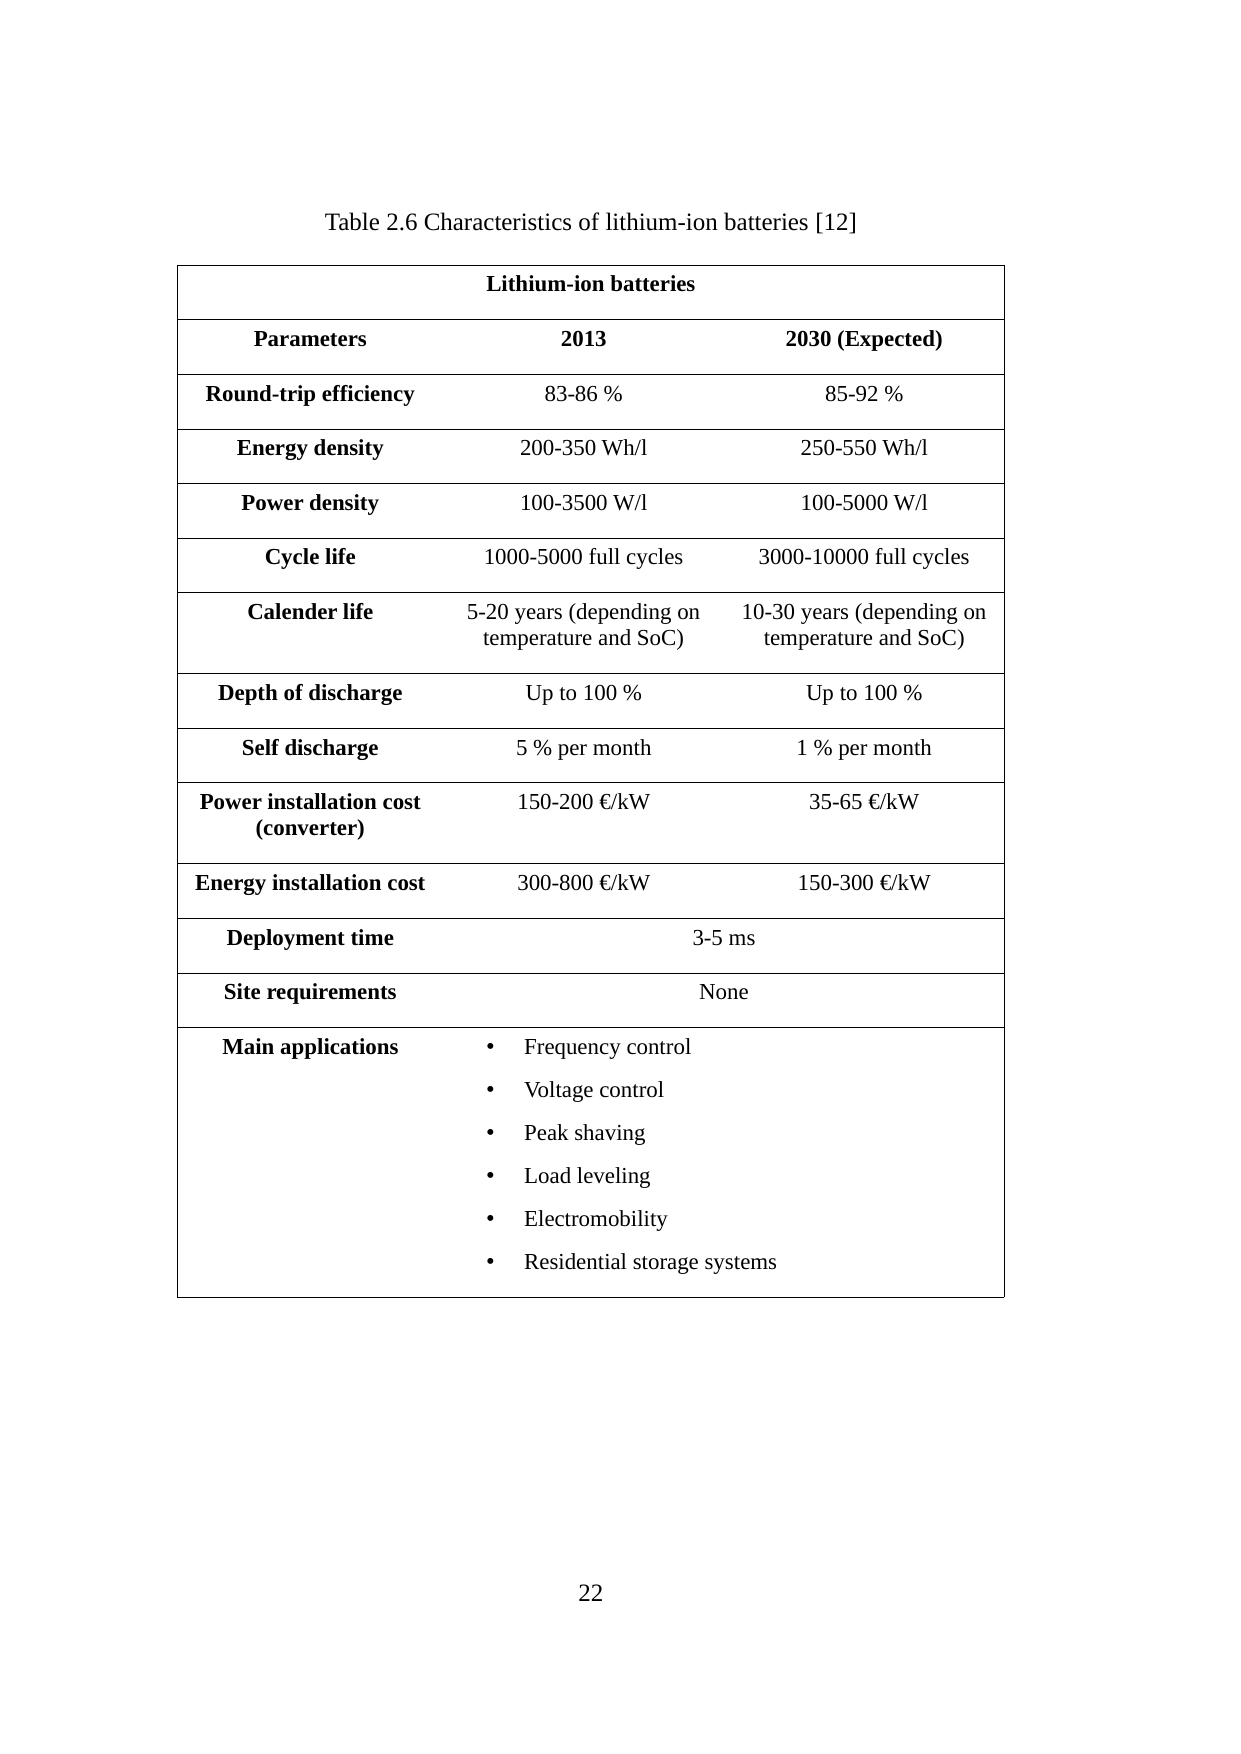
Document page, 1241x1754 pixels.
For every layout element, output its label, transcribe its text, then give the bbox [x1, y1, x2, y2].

table_cell Up to 100 % [443, 674, 724, 728]
table_cell Site requirements [178, 974, 443, 1027]
text Table 2.6 Characteristics of lithium-ion batteries [12]⁠ [177, 207, 1004, 236]
table_cell 10-30 years (depending on temperature and SoC) [724, 593, 1004, 673]
table_cell 85-92 % [724, 375, 1004, 428]
table_cell 100-5000 W/l [724, 484, 1004, 538]
table_cell 150-200 €/kW [443, 783, 724, 863]
table_cell Cycle life [178, 539, 443, 592]
table_cell Up to 100 % [724, 674, 1004, 728]
table_cell Self discharge [178, 729, 443, 782]
table_cell Depth of discharge [178, 674, 443, 728]
table_cell 3000-10000 full cycles [724, 539, 1004, 592]
table_cell 1 % per month [724, 729, 1004, 782]
table_cell Energy installation cost [178, 864, 443, 918]
table_cell Round-trip efficiency [178, 375, 443, 428]
table_cell 35-65 €/kW [724, 783, 1004, 863]
table_cell Power density [178, 484, 443, 538]
table_cell Frequency control Voltage control Peak shaving Load leveling Electromobility Residential storage systems [443, 1028, 1004, 1297]
table_cell 5-20 years (depending on temperature and SoC) [443, 593, 724, 673]
table_cell 200-350 Wh/l [443, 430, 724, 483]
table_cell 5 % per month [443, 729, 724, 782]
table_cell 2030 (Expected) [724, 320, 1004, 374]
table_cell 3-5 ms [443, 919, 1004, 972]
table_cell 300-800 €/kW [443, 864, 724, 918]
table_header Lithium-ion batteries [178, 266, 1004, 319]
table_cell 1000-5000 full cycles [443, 539, 724, 592]
table_cell 83-86 % [443, 375, 724, 428]
table_cell Power installation cost (converter) [178, 783, 443, 863]
table_cell 250-550 Wh/l [724, 430, 1004, 483]
table_cell Main applications [178, 1028, 443, 1297]
table_cell Parameters [178, 320, 443, 374]
table_cell 100-3500 W/l [443, 484, 724, 538]
table_cell 150-300 €/kW [724, 864, 1004, 918]
table_cell 2013 [443, 320, 724, 374]
table_cell Calender life [178, 593, 443, 673]
table_cell Deployment time [178, 919, 443, 972]
table_cell None [443, 974, 1004, 1027]
table_cell Energy density [178, 430, 443, 483]
